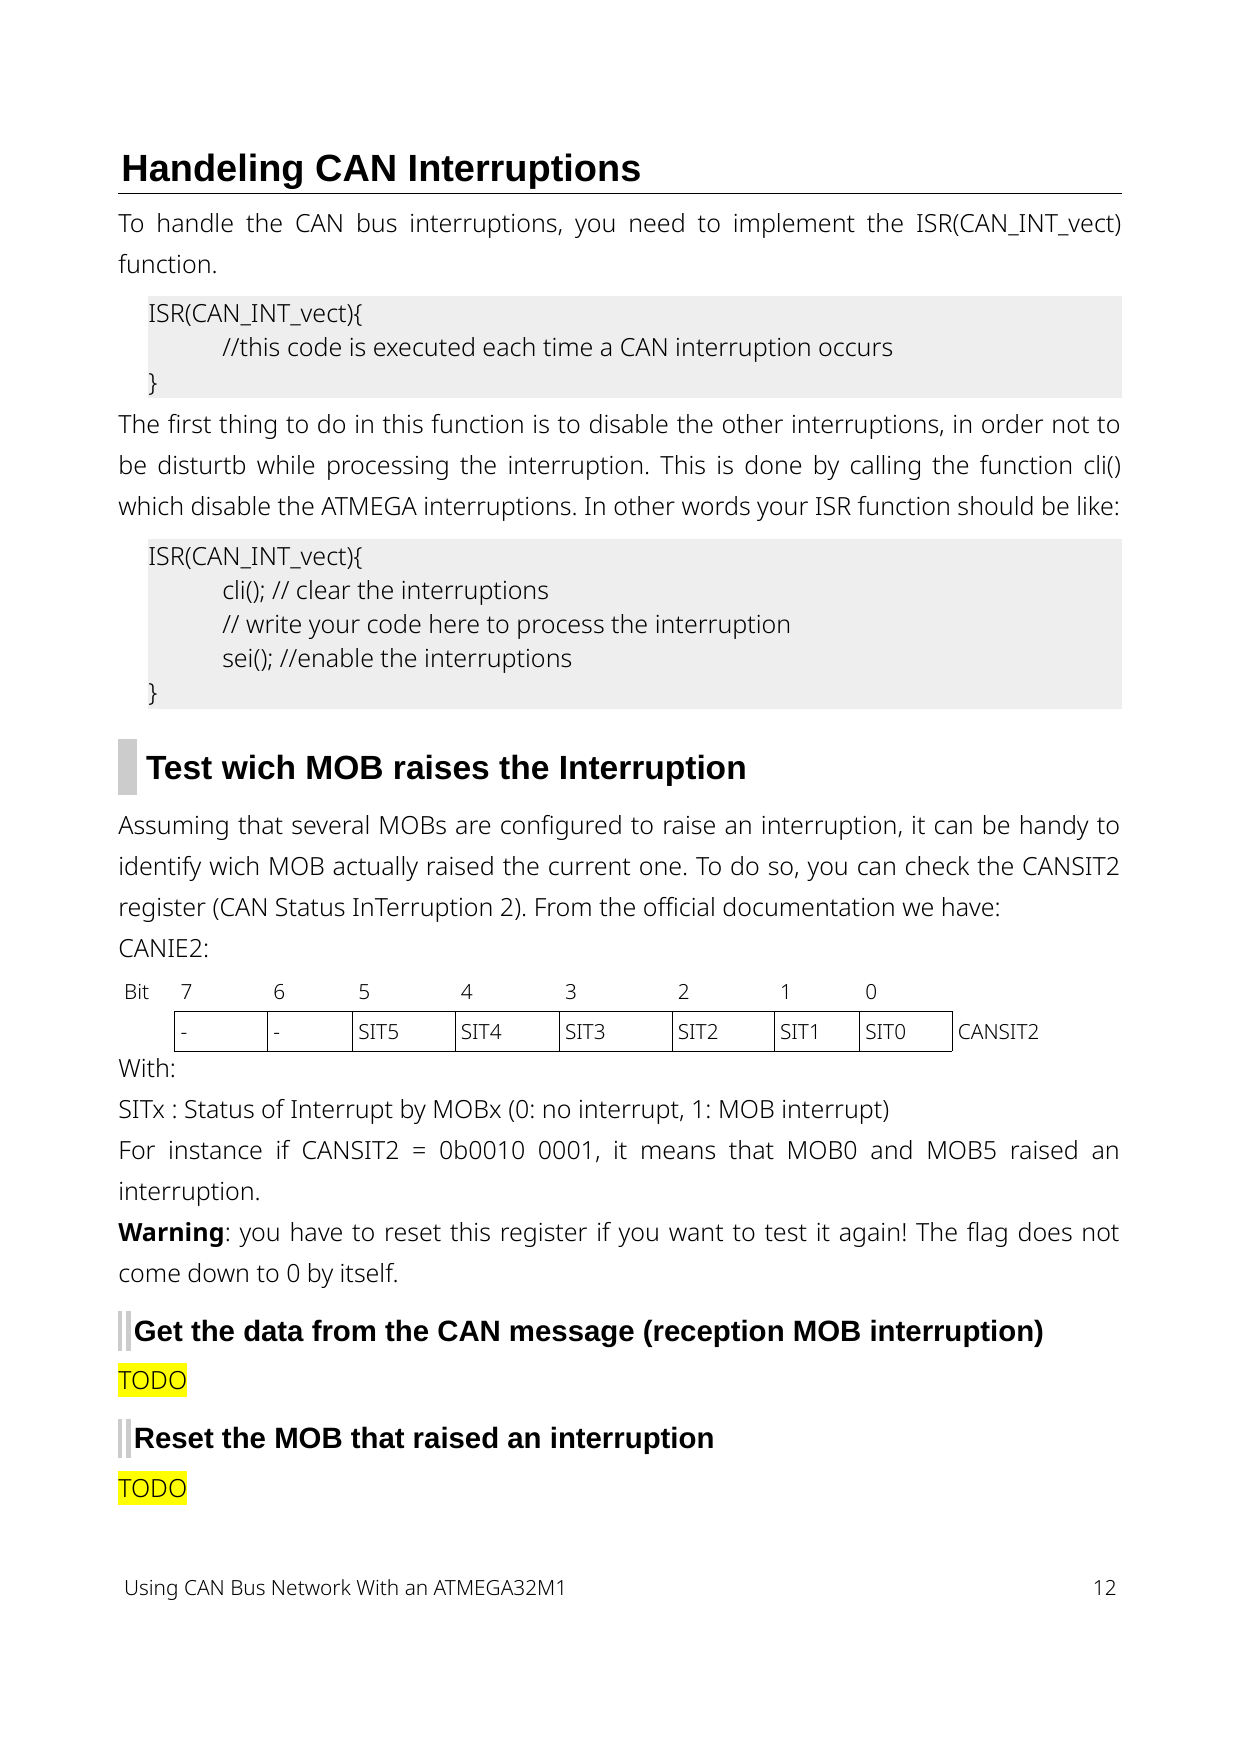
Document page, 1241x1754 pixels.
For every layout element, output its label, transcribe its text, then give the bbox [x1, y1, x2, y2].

table_header 5 [353, 971, 455, 1011]
text Warning: you have to reset this register if you want to test it again! The flag does not come down to 0 by itself. [118, 1214, 1122, 1289]
table_header 2 [672, 971, 774, 1011]
table_header 6 [267, 971, 352, 1011]
table_header [952, 971, 1122, 1011]
text ISR(CAN_INT_vect){ [148, 296, 1122, 330]
table_cell - [268, 1012, 352, 1051]
table_cell SIT0 [860, 1012, 952, 1051]
table_cell SIT1 [775, 1012, 859, 1051]
table_cell - [175, 1012, 267, 1051]
table_cell SIT4 [456, 1012, 559, 1051]
table_cell SIT3 [560, 1012, 672, 1051]
text cli(); // clear the interruptions [148, 573, 1122, 607]
table_cell SIT2 [673, 1012, 774, 1051]
text ISR(CAN_INT_vect){ [148, 539, 1122, 573]
text CANIE2: [118, 930, 1122, 964]
text TODO [118, 1363, 1122, 1397]
table_cell [118, 1011, 174, 1051]
text } [148, 675, 1122, 709]
subtitle Reset the MOB that raised an interruption [118, 1418, 1122, 1458]
table_header 3 [559, 971, 672, 1011]
table_header 1 [774, 971, 859, 1011]
text The first thing to do in this function is to disable the other interruptions, in order not to be disturtb while processing the interruption. This is done by calling the function cli() which disable the ATMEGA interruptions. In other words your ISR function should be like: [118, 407, 1122, 523]
text SITx : Status of Interrupt by MOBx (0: no interrupt, 1: MOB interrupt) [118, 1092, 1122, 1126]
text Assuming that several MOBs are configured to raise an interruption, it can be handy to identify wich MOB actually raised the current one. To do so, you can check the CANSIT2 register (CAN Status InTerruption 2). From the official documentation we have: [118, 808, 1122, 923]
text For instance if CANSIT2 = 0b0010 0001, it means that MOB0 and MOB5 raised an interruption. [118, 1133, 1122, 1208]
subtitle Test wich MOB raises the Interruption [137, 739, 1122, 795]
text //this code is executed each time a CAN interruption occurs [148, 330, 1122, 364]
table_header 7 [175, 971, 267, 1011]
table_header 0 [859, 971, 952, 1011]
table_cell SIT5 [353, 1012, 455, 1051]
text To handle the CAN bus interruptions, you need to implement the ISR(CAN_INT_vect) function. [118, 205, 1122, 280]
table_cell CANSIT2 [953, 1011, 1122, 1051]
subtitle Get the data from the CAN message (reception MOB interruption) [131, 1311, 1122, 1351]
table_header 4 [455, 971, 559, 1011]
text } [148, 364, 1122, 398]
text sei(); //enable the interruptions [148, 641, 1122, 675]
text // write your code here to process the interruption [148, 607, 1122, 641]
table_header Bit [118, 971, 174, 1011]
subtitle Handeling CAN Interruptions [118, 143, 1122, 193]
text TODO [118, 1471, 1122, 1505]
text With: [118, 1051, 1122, 1085]
